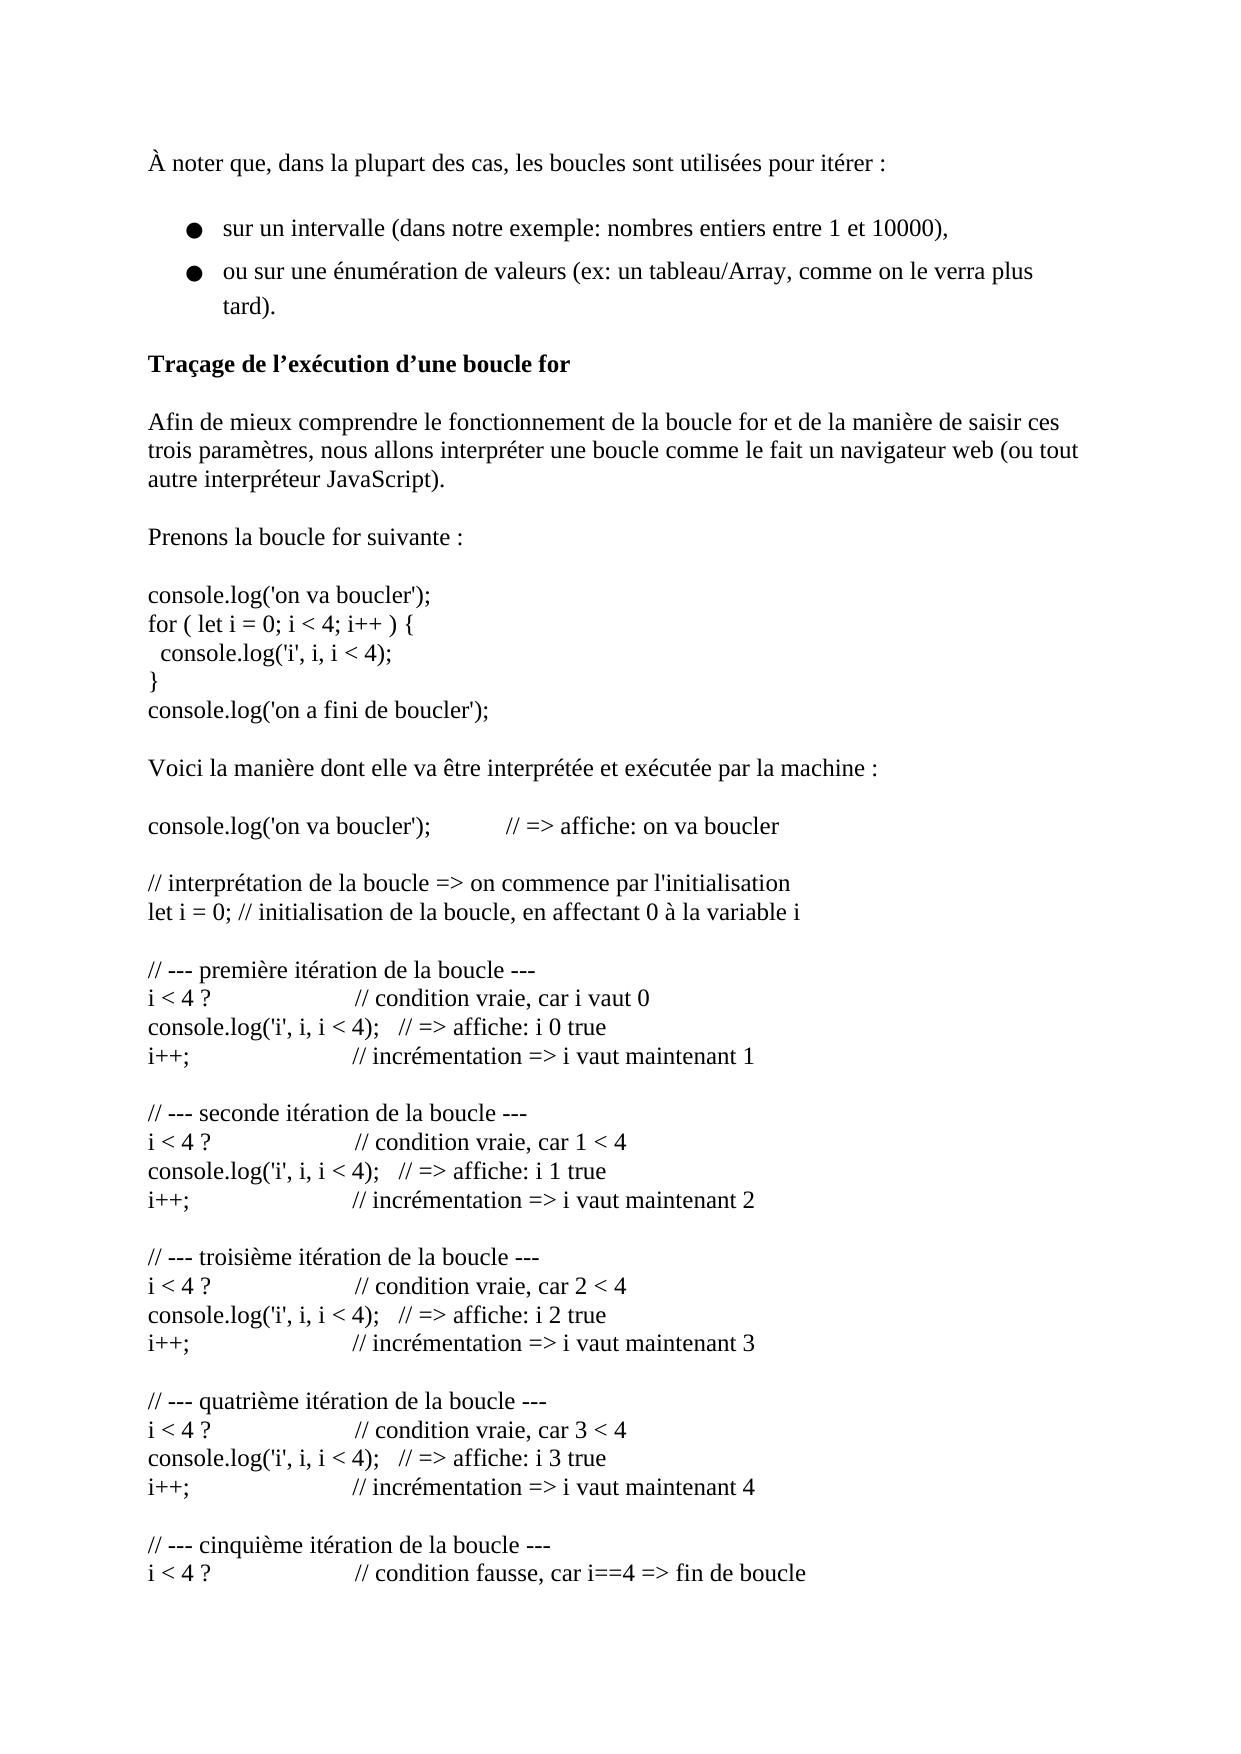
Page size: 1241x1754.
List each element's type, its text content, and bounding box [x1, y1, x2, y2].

text for ( let i = 0; i < 4; i++ ) { [148, 609, 1093, 638]
text i++; // incrémentation => i vaut maintenant 1 [148, 1041, 1093, 1070]
text console.log('i', i, i < 4); // => affiche: i 3 true [148, 1443, 1093, 1472]
text Voici la manière dont elle va être interprétée et exécutée par la machine : [148, 753, 1093, 782]
text console.log('i', i, i < 4); // => affiche: i 0 true [148, 1012, 1093, 1041]
text console.log('i', i, i < 4); // => affiche: i 1 true [148, 1156, 1093, 1185]
text Prenons la boucle for suivante : [148, 522, 1093, 551]
text i < 4 ? // condition fausse, car i==4 => fin de boucle [148, 1558, 1093, 1587]
text i++; // incrémentation => i vaut maintenant 3 [148, 1328, 1093, 1357]
text i < 4 ? // condition vraie, car 1 < 4 [148, 1127, 1093, 1156]
text console.log('on va boucler'); [148, 580, 1093, 609]
text // --- quatrième itération de la boucle --- [148, 1386, 1093, 1415]
text console.log('on a fini de boucler'); [148, 695, 1093, 724]
text } [148, 666, 1093, 695]
text À noter que, dans la plupart des cas, les boucles sont utilisées pour itérer : [148, 148, 1093, 176]
text Afin de mieux comprendre le fonctionnement de la boucle for et de la manière de saisir ces trois paramètres, nous allons interpréter une boucle comme le fait un navigateur web (ou tout autre interpréteur JavaScript). [148, 407, 1093, 493]
text console.log('i', i, i < 4); // => affiche: i 2 true [148, 1300, 1093, 1328]
text // --- troisième itération de la boucle --- [148, 1242, 1093, 1271]
text i++; // incrémentation => i vaut maintenant 4 [148, 1472, 1093, 1501]
text console.log('i', i, i < 4); [148, 638, 1093, 666]
text i < 4 ? // condition vraie, car i vaut 0 [148, 983, 1093, 1012]
text let i = 0; // initialisation de la boucle, en affectant 0 à la variable i [148, 897, 1093, 926]
text i < 4 ? // condition vraie, car 3 < 4 [148, 1415, 1093, 1443]
text // --- première itération de la boucle --- [148, 955, 1093, 983]
text i++; // incrémentation => i vaut maintenant 2 [148, 1185, 1093, 1213]
text i < 4 ? // condition vraie, car 2 < 4 [148, 1271, 1093, 1300]
text // interprétation de la boucle => on commence par l'initialisation [148, 868, 1093, 897]
text console.log('on va boucler'); // => affiche: on va boucler [148, 811, 1093, 840]
list ou sur une énumération de valeurs (ex: un tableau/Array, comme on le verra plus tard). [185, 248, 1093, 320]
text // --- seconde itération de la boucle --- [148, 1098, 1093, 1127]
text Traçage de l’exécution d’une boucle for [148, 349, 1093, 378]
list sur un intervalle (dans notre exemple: nombres entiers entre 1 et 10000), [185, 206, 1093, 248]
text // --- cinquième itération de la boucle --- [148, 1530, 1093, 1558]
